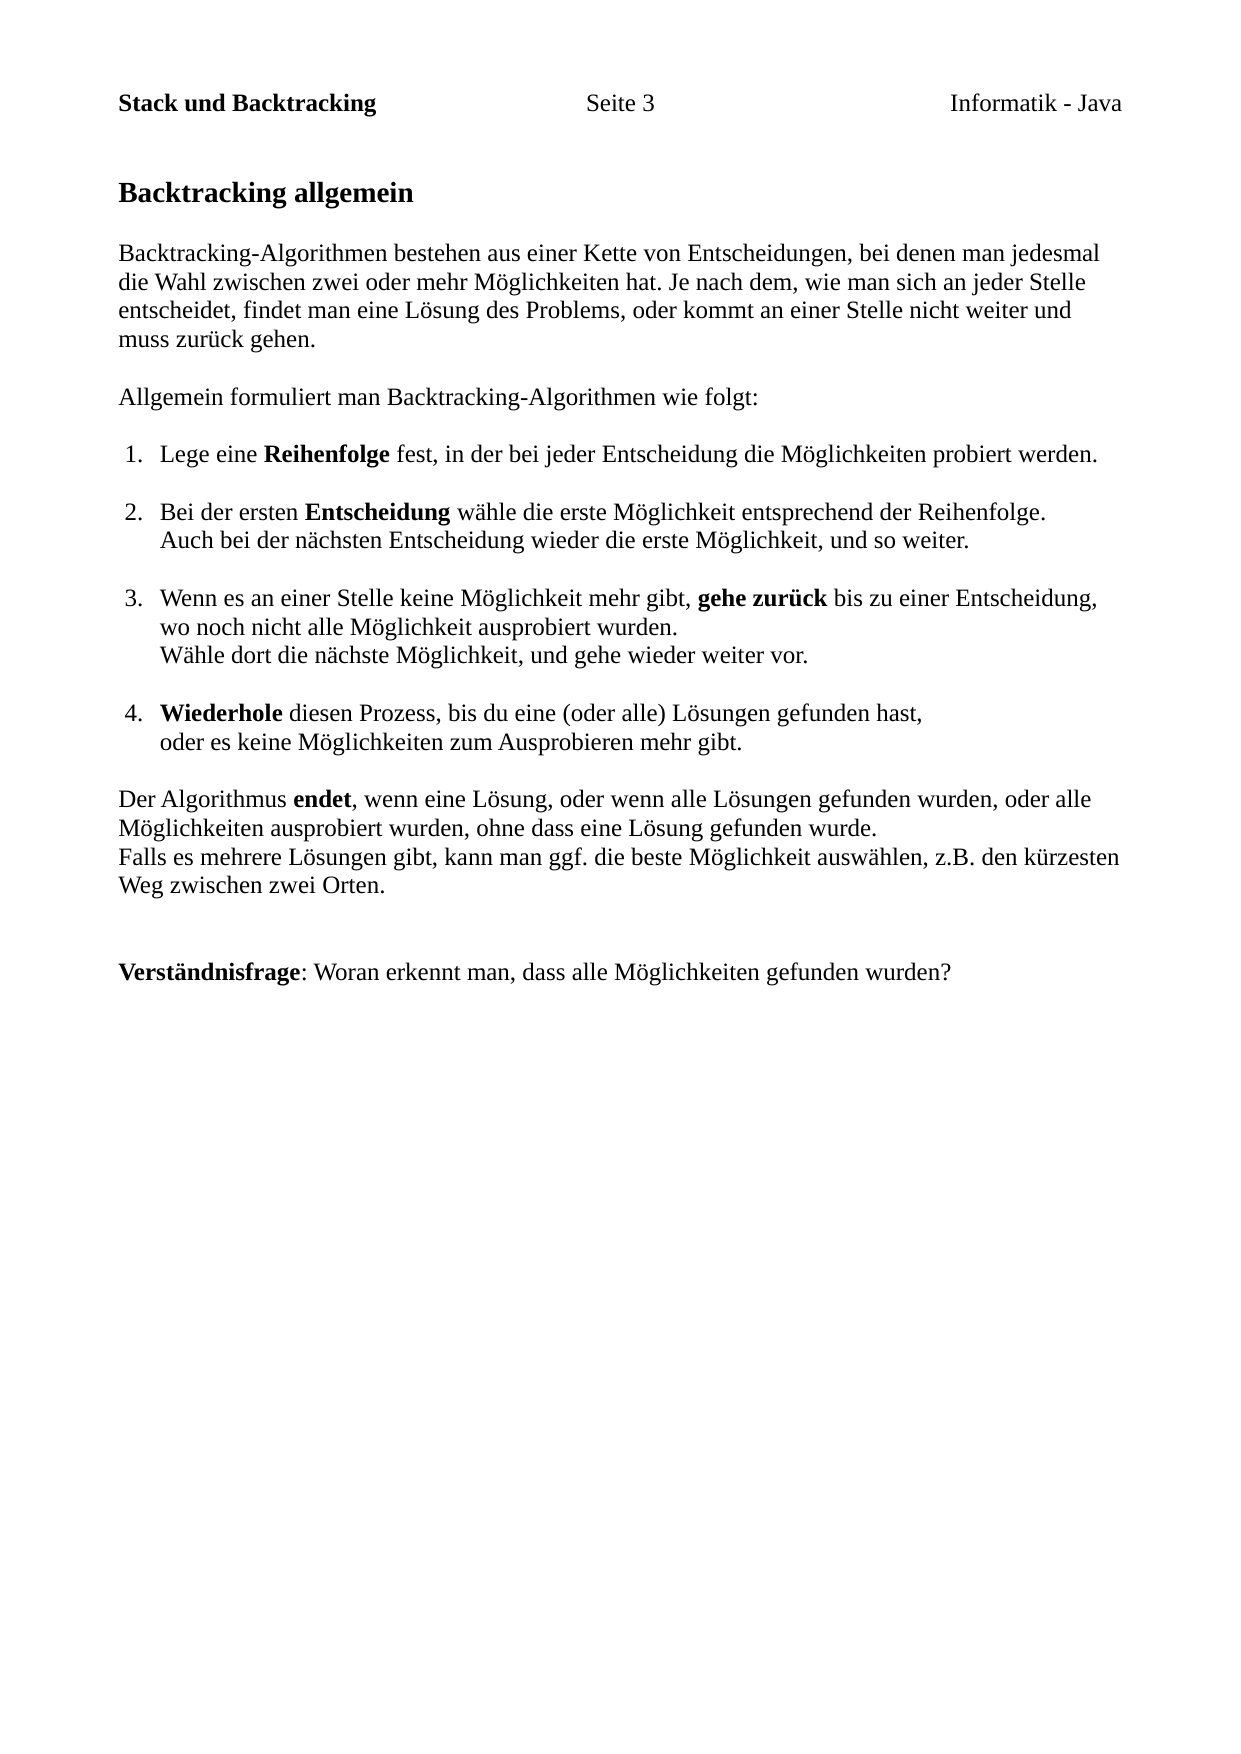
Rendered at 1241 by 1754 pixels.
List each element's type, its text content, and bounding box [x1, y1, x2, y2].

list Lege eine Reihenfolge fest, in der bei jeder Entscheidung die Möglichkeiten probiert werden. [118, 439, 1122, 468]
text Der Algorithmus endet, wenn eine Lösung, oder wenn alle Lösungen gefunden wurden, oder alle Möglichkeiten ausprobiert wurden, ohne dass eine Lösung gefunden wurde. [118, 784, 1122, 842]
text Verständnisfrage: Woran erkennt man, dass alle Möglichkeiten gefunden wurden? [118, 957, 1122, 985]
text Backtracking allgemein [118, 176, 1122, 209]
text Allgemein formuliert man Backtracking-Algorithmen wie folgt: [118, 382, 1122, 410]
text Backtracking-Algorithmen bestehen aus einer Kette von Entscheidungen, bei denen man jedesmal die Wahl zwischen zwei oder mehr Möglichkeiten hat. Je nach dem, wie man sich an jeder Stelle entscheidet, findet man eine Lösung des Problems, oder kommt an einer Stelle nicht weiter und muss zurück gehen. [118, 238, 1122, 353]
list Wiederhole diesen Prozess, bis du eine (oder alle) Lösungen gefunden hast, oder es keine Möglichkeiten zum Ausprobieren mehr gibt. [118, 698, 1122, 755]
list Bei der ersten Entscheidung wähle die erste Möglichkeit entsprechend der Reihenfolge. Auch bei der nächsten Entscheidung wieder die erste Möglichkeit, und so weiter. [118, 497, 1122, 554]
list Wenn es an einer Stelle keine Möglichkeit mehr gibt, gehe zurück bis zu einer Entscheidung, wo noch nicht alle Möglichkeit ausprobiert wurden. Wähle dort die nächste Möglichkeit, und gehe wieder weiter vor. [118, 583, 1122, 669]
text Falls es mehrere Lösungen gibt, kann man ggf. die beste Möglichkeit auswählen, z.B. den kürzesten Weg zwischen zwei Orten. [118, 842, 1122, 899]
